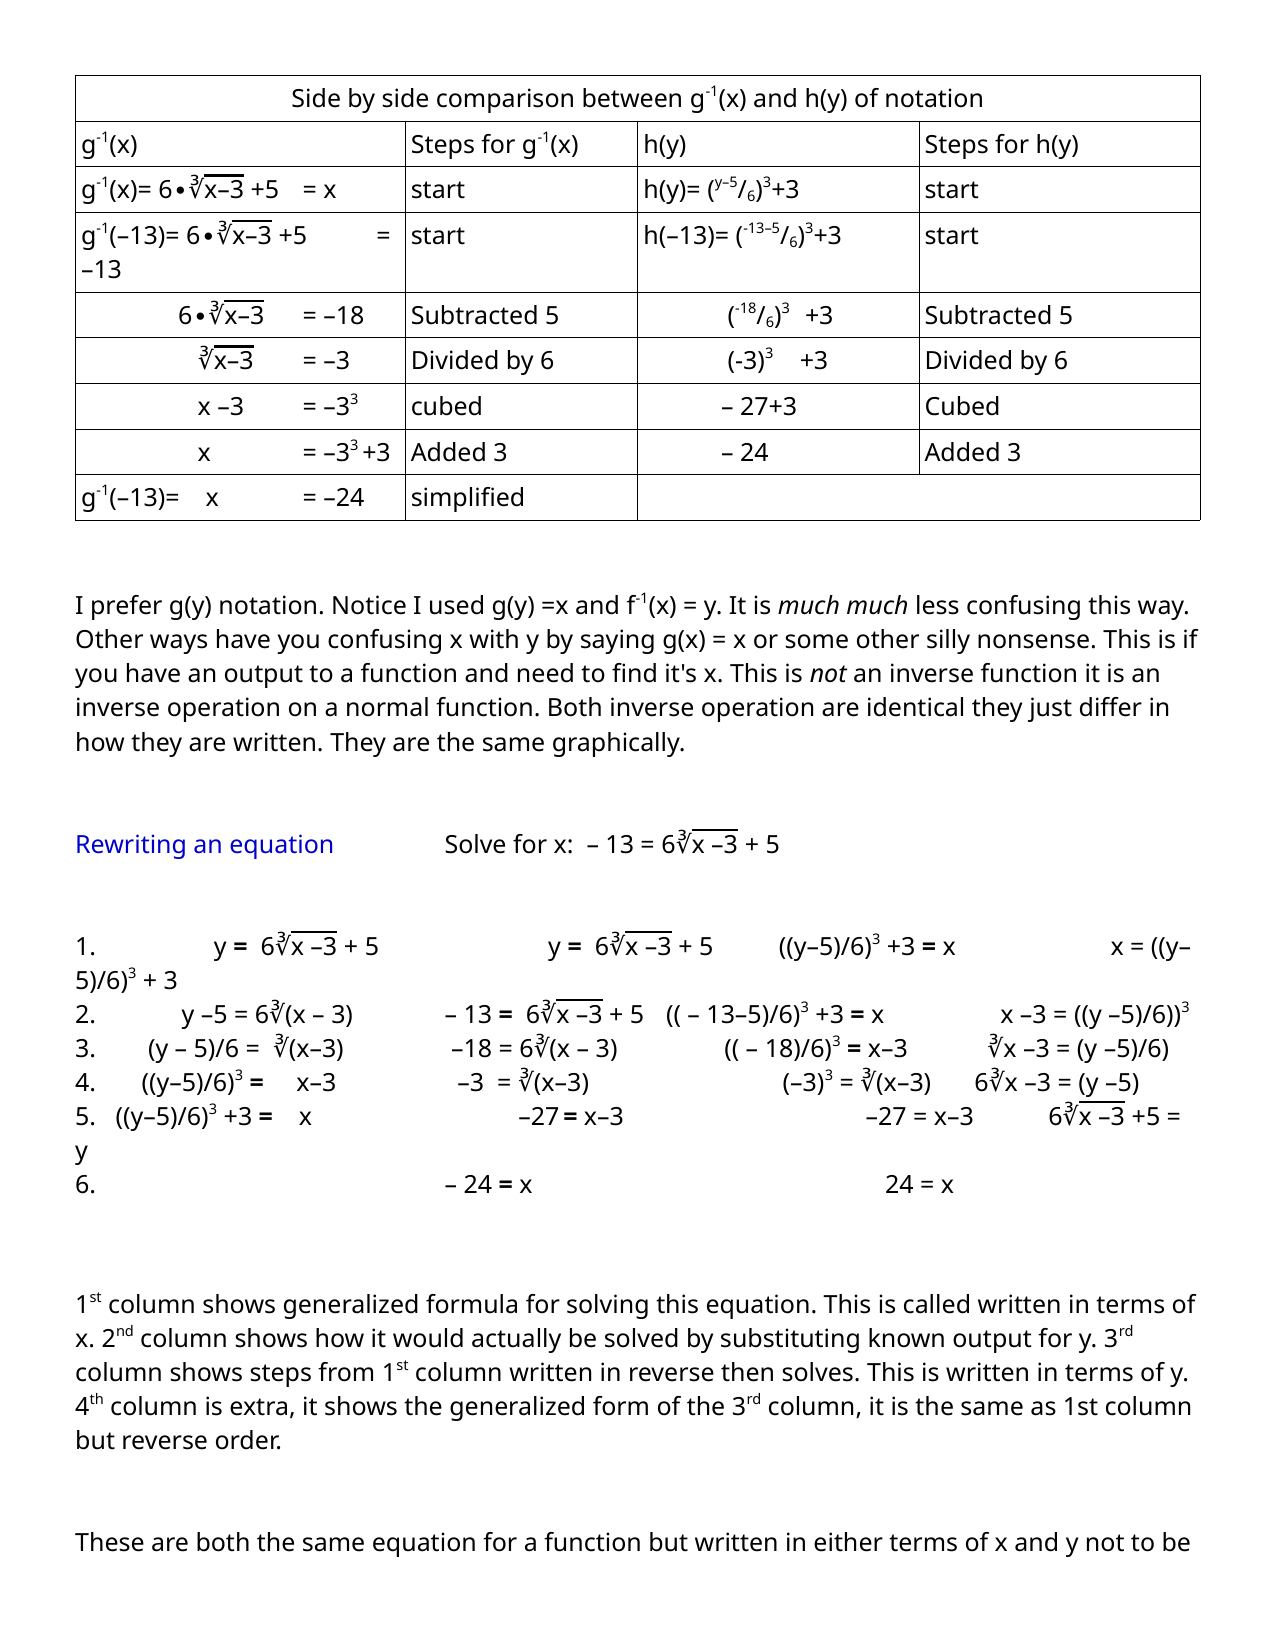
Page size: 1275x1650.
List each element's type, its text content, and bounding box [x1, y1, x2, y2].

table_cell g-1(x)= 6∙∛x–3 +5 = x [76, 167, 405, 212]
table_cell (-18/6)3 +3 [638, 293, 919, 337]
table_cell g-1(–13)= x = –24 [76, 475, 405, 520]
table_cell start [920, 213, 1200, 292]
table_cell Added 3 [920, 430, 1200, 474]
text 6. – 24 = x 24 = x [75, 1167, 1200, 1201]
table_cell Divided by 6 [920, 338, 1200, 383]
table_cell ∛x–3 = –3 [76, 338, 405, 383]
text 2. y –5 = 6∛(x – 3) – 13 = 6∛x –3 + 5 (( – 13–5)/6)3 +3 = x x –3 = ((y –5)/6))3 [75, 997, 1200, 1031]
table_cell Divided by 6 [406, 338, 637, 383]
table_cell Subtracted 5 [406, 293, 637, 337]
table_cell h(y) [638, 122, 919, 166]
table_cell Steps for h(y) [920, 122, 1200, 166]
text 1st column shows generalized formula for solving this equation. This is called written in terms of x. 2nd column shows how it would actually be solved by substituting known output for y. 3rd column shows steps from 1st column written in reverse then solves. This is written in terms of y. 4th column is extra, it shows the generalized form of the 3rd column, it is the same as 1st column but reverse order. [75, 1286, 1200, 1457]
table_cell simplified [406, 475, 637, 520]
table_cell g-1(x) [76, 122, 405, 166]
text Rewriting an equation Solve for x: – 13 = 6∛x –3 + 5 [75, 826, 1200, 860]
text 5. ((y–5)/6)3 +3 = x –27 = x–3 –27 = x–3 6∛x –3 +5 = y [75, 1099, 1200, 1167]
text 4. ((y–5)/6)3 = x–3 –3 = ∛(x–3) (–3)3 = ∛(x–3) 6∛x –3 = (y –5) [75, 1065, 1200, 1099]
table_cell Added 3 [406, 430, 637, 474]
table_cell g-1(–13)= 6∙∛x–3 +5 = –13 [76, 213, 405, 292]
table_cell h(–13)= (-13–5/6)3+3 [638, 213, 919, 292]
table_cell (-3)3 +3 [638, 338, 919, 383]
text These are both the same equation for a function but written in either terms of x and y not to be [75, 1525, 1200, 1559]
table_cell 6∙∛x–3 = –18 [76, 293, 405, 337]
table_cell Steps for g-1(x) [406, 122, 637, 166]
table_cell start [406, 213, 637, 292]
text 1. y = 6∛x –3 + 5 y = 6∛x –3 + 5 ((y–5)/6)3 +3 = x x = ((y–5)/6)3 + 3 [75, 928, 1200, 997]
table_cell Cubed [920, 384, 1200, 428]
table_cell start [920, 167, 1200, 212]
table_cell cubed [406, 384, 637, 428]
table_cell – 24 [638, 430, 919, 474]
table_cell x –3 = –33 [76, 384, 405, 428]
table_header Side by side comparison between g-1(x) and h(y) of notation [76, 76, 1200, 121]
text 3. (y – 5)/6 = ∛(x–3) –18 = 6∛(x – 3) (( – 18)/6)3 = x–3 ∛x –3 = (y –5)/6) [75, 1031, 1200, 1065]
table_cell start [406, 167, 637, 212]
table_cell Subtracted 5 [920, 293, 1200, 337]
table_cell [638, 475, 1200, 520]
text I prefer g(y) notation. Notice I used g(y) =x and f-1(x) = y. It is much much less confusing this way. Other ways have you confusing x with y by saying g(x) = x or some other silly nonsense. This is if you have an output to a function and need to find it's x. This is not an inverse function it is an inverse operation on a normal function. Both inverse operation are identical they just differ in how they are written. They are the same graphically. [75, 588, 1200, 758]
table_cell x = –33 +3 [76, 430, 405, 474]
table_cell – 27+3 [638, 384, 919, 428]
table_cell h(y)= (y–5/6)3+3 [638, 167, 919, 212]
